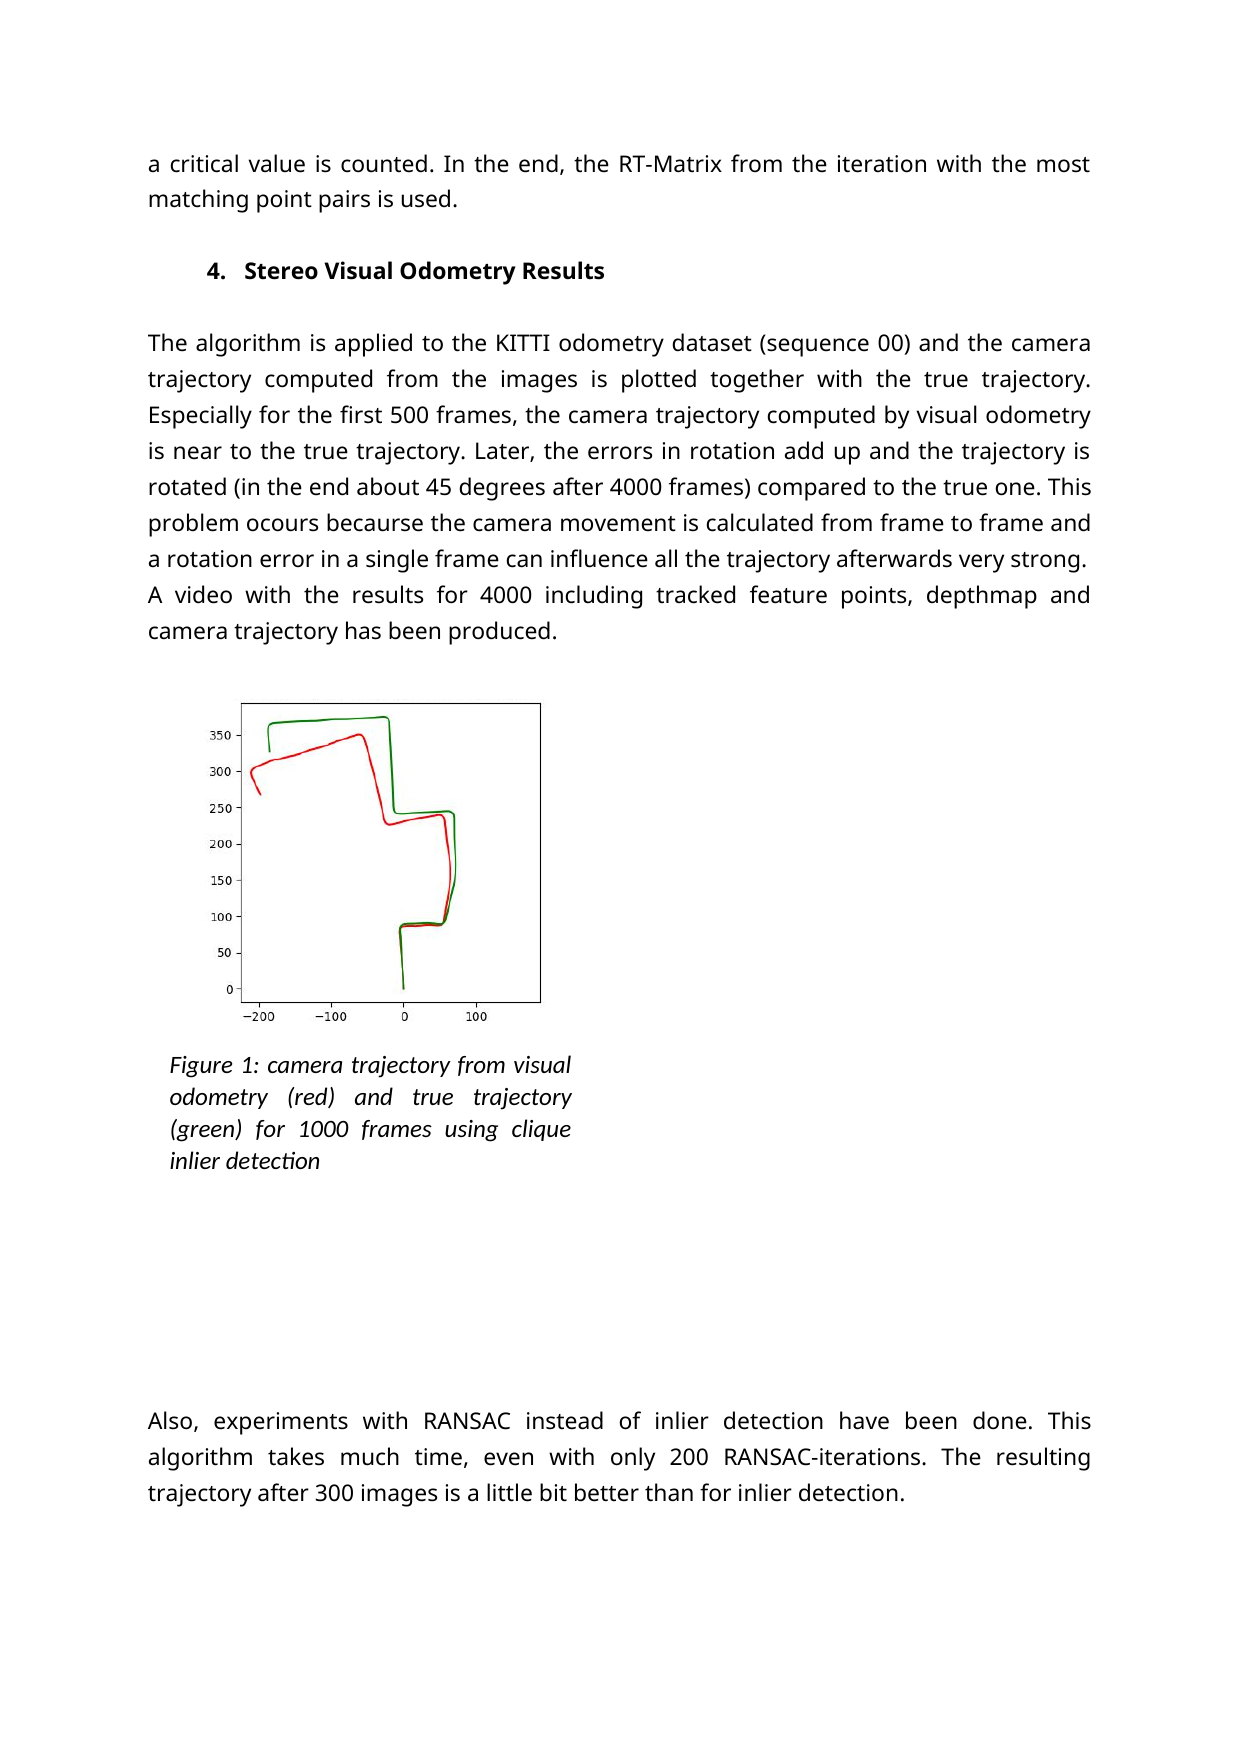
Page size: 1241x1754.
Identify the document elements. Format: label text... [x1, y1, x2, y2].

list Stereo Visual Odometry Results [207, 255, 1093, 287]
list A video with the results for 4000 including tracked feature points, depthmap and camera trajectory has been produced. [148, 579, 1093, 646]
list Also, experiments with RANSAC instead of inlier detection have been done. This algorithm takes much time, even with only 200 RANSAC-iterations. The resulting trajectory after 300 images is a little bit better than for inlier detection. [148, 1405, 1093, 1508]
picture [169, 699, 575, 1035]
text Figure 1: camera trajectory from visual odometry (red) and true trajectory (green) for 1000 frames using clique inlier detection [169, 1035, 574, 1175]
list The algorithm is applied to the KITTI odometry dataset (sequence 00) and the camera trajectory computed from the images is plotted together with the true trajectory. Especially for the first 500 frames, the camera trajectory computed by visual odometry is near to the true trajectory. Later, the errors in rotation add up and the trajectory is rotated (in the end about 45 degrees after 4000 frames) compared to the true one. This problem ocours becaurse the camera movement is calculated from frame to frame and a rotation error in a single frame can influence all the trajectory afterwards very strong. [148, 327, 1093, 574]
list a critical value is counted. In the end, the RT-Matrix from the iteration with the most matching point pairs is used. [148, 147, 1093, 215]
